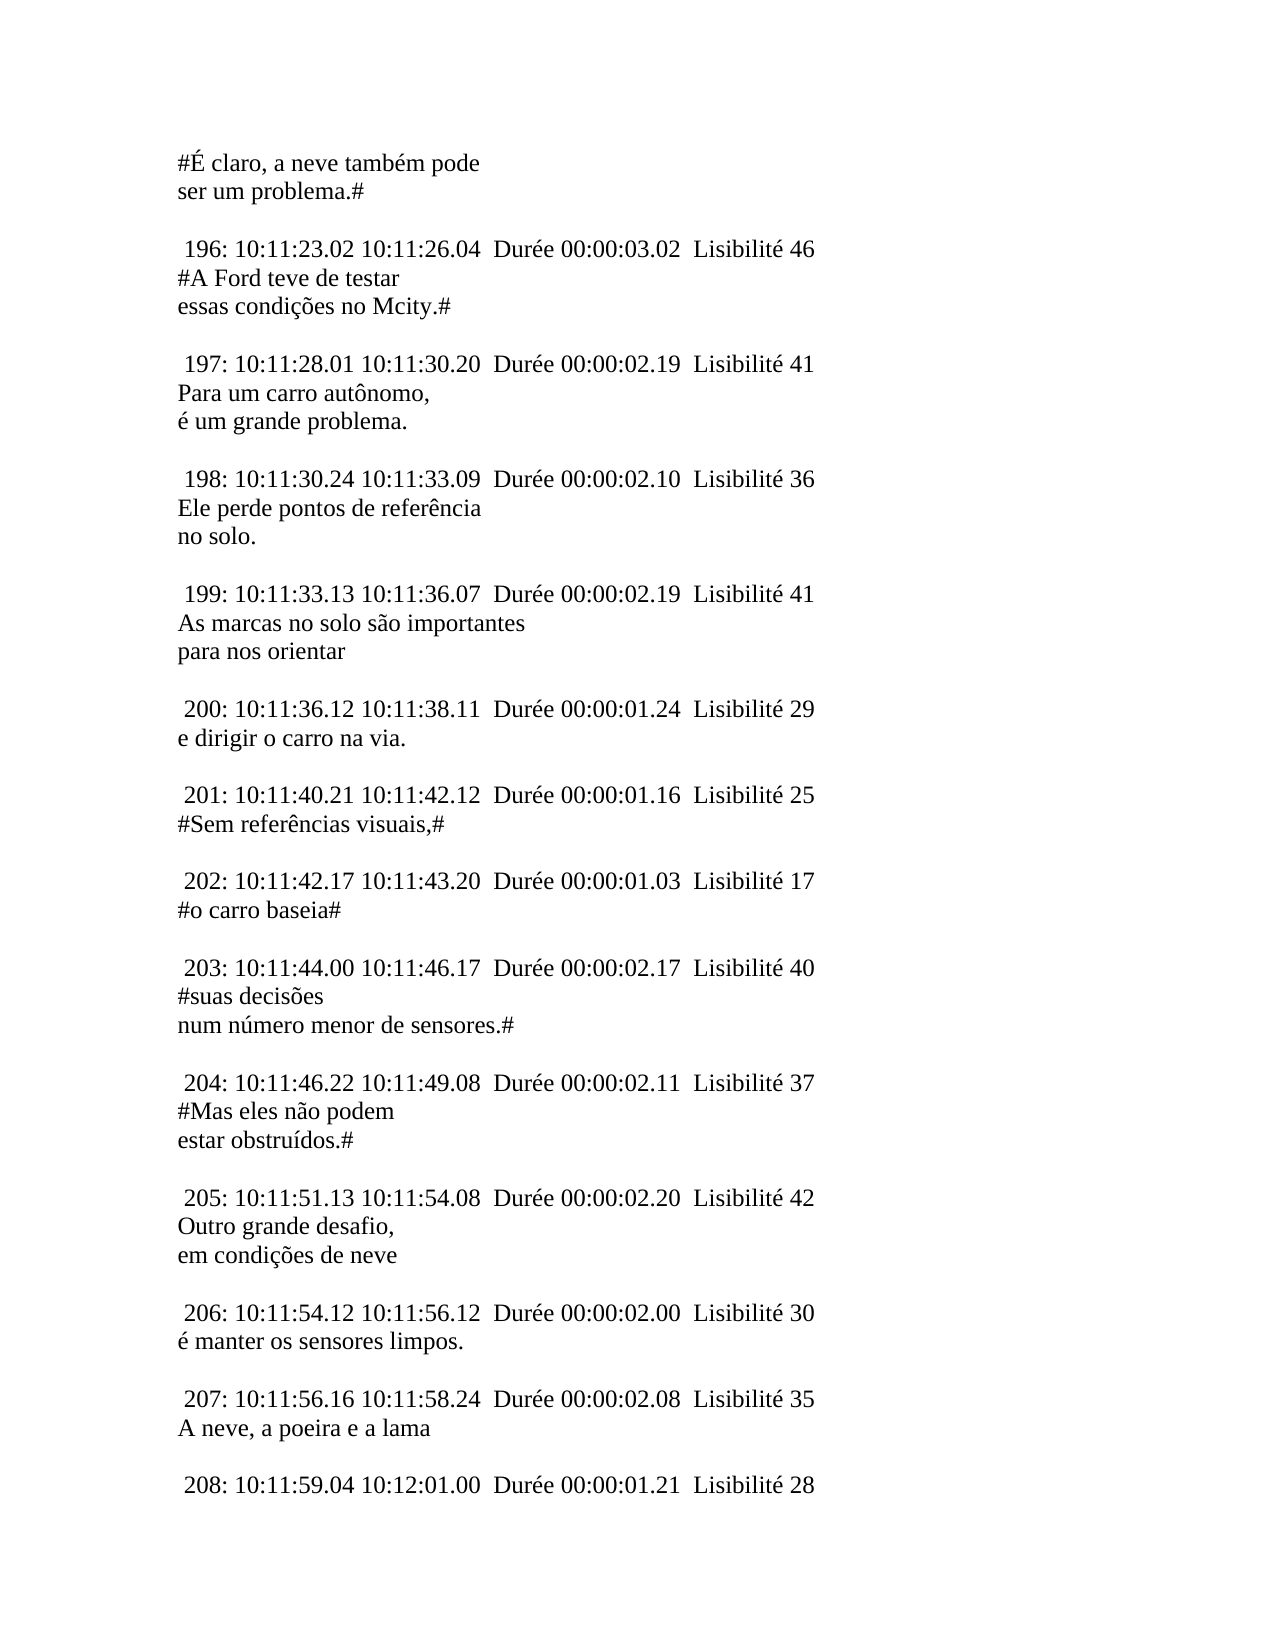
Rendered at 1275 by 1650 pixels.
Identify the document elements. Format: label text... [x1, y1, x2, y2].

text Ele perde pontos de referência [177, 493, 1098, 521]
text #Mas eles não podem [177, 1096, 1098, 1125]
text 207: 10:11:56.16 10:11:58.24 Durée 00:00:02.08 Lisibilité 35 [177, 1384, 1098, 1413]
text Para um carro autônomo, [177, 378, 1098, 406]
text 197: 10:11:28.01 10:11:30.20 Durée 00:00:02.19 Lisibilité 41 [177, 349, 1098, 378]
text essas condições no Mcity.# [177, 291, 1098, 320]
text para nos orientar [177, 636, 1098, 665]
text 196: 10:11:23.02 10:11:26.04 Durée 00:00:03.02 Lisibilité 46 [177, 234, 1098, 263]
text #o carro baseia# [177, 895, 1098, 924]
text 208: 10:11:59.04 10:12:01.00 Durée 00:00:01.21 Lisibilité 28 [177, 1470, 1098, 1499]
text Outro grande desafio, [177, 1211, 1098, 1240]
text #É claro, a neve também pode [177, 148, 1098, 176]
text A neve, a poeira e a lama [177, 1413, 1098, 1441]
text 206: 10:11:54.12 10:11:56.12 Durée 00:00:02.00 Lisibilité 30 [177, 1298, 1098, 1326]
text As marcas no solo são importantes [177, 608, 1098, 636]
text 204: 10:11:46.22 10:11:49.08 Durée 00:00:02.11 Lisibilité 37 [177, 1068, 1098, 1096]
text e dirigir o carro na via. [177, 723, 1098, 751]
text #Sem referências visuais,# [177, 809, 1098, 838]
text é um grande problema. [177, 406, 1098, 435]
text 202: 10:11:42.17 10:11:43.20 Durée 00:00:01.03 Lisibilité 17 [177, 866, 1098, 895]
text estar obstruídos.# [177, 1125, 1098, 1154]
text #suas decisões [177, 981, 1098, 1010]
text 200: 10:11:36.12 10:11:38.11 Durée 00:00:01.24 Lisibilité 29 [177, 694, 1098, 723]
text #A Ford teve de testar [177, 263, 1098, 291]
text ser um problema.# [177, 176, 1098, 205]
text 203: 10:11:44.00 10:11:46.17 Durée 00:00:02.17 Lisibilité 40 [177, 953, 1098, 981]
text 205: 10:11:51.13 10:11:54.08 Durée 00:00:02.20 Lisibilité 42 [177, 1183, 1098, 1211]
text num número menor de sensores.# [177, 1010, 1098, 1039]
text é manter os sensores limpos. [177, 1326, 1098, 1355]
text em condições de neve [177, 1240, 1098, 1269]
text 198: 10:11:30.24 10:11:33.09 Durée 00:00:02.10 Lisibilité 36 [177, 464, 1098, 493]
text no solo. [177, 521, 1098, 550]
text 199: 10:11:33.13 10:11:36.07 Durée 00:00:02.19 Lisibilité 41 [177, 579, 1098, 608]
text 201: 10:11:40.21 10:11:42.12 Durée 00:00:01.16 Lisibilité 25 [177, 780, 1098, 809]
